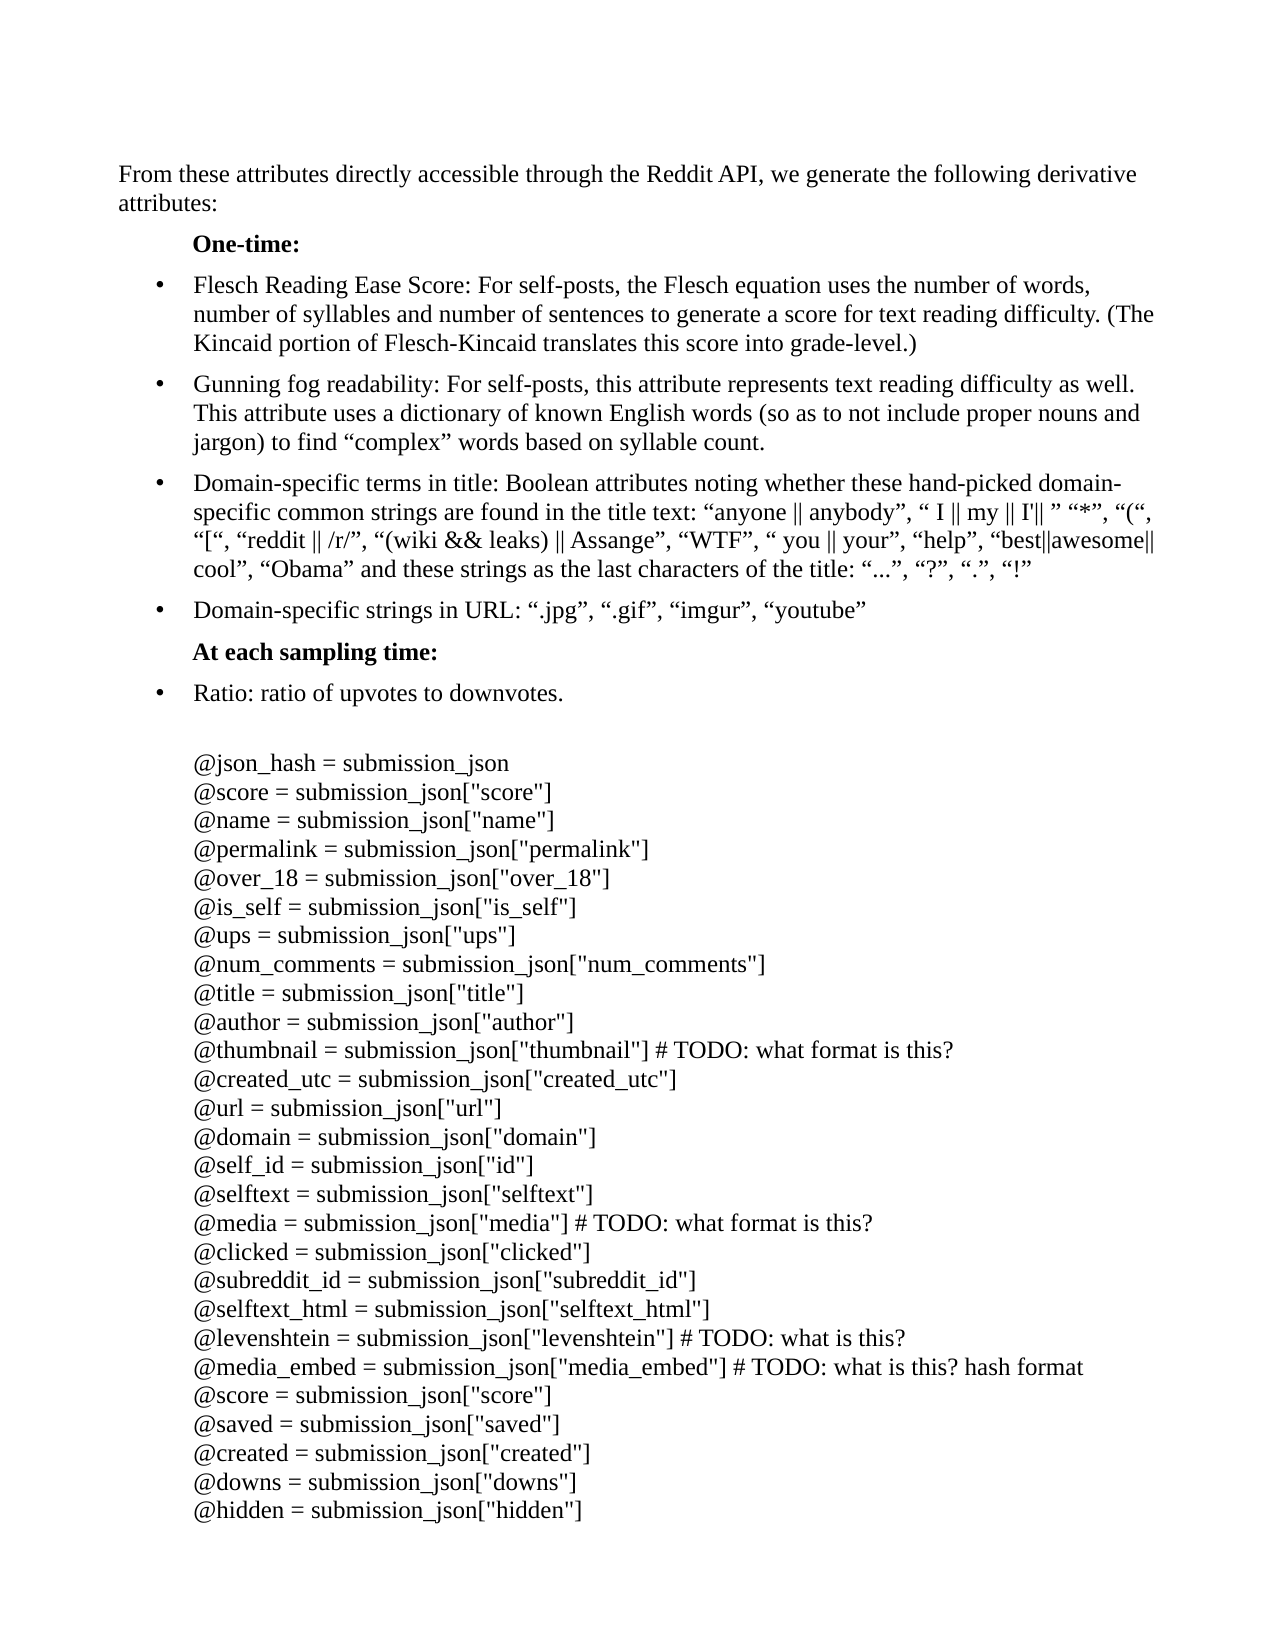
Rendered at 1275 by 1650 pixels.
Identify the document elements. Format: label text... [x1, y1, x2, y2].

text One-time: [118, 229, 1157, 258]
text @media = submission_json["media"] # TODO: what format is this? [118, 1208, 1157, 1237]
text @name = submission_json["name"] [118, 806, 1157, 834]
list Flesch Reading Ease Score: For self-posts, the Flesch equation uses the number of words, number of syllables and number of sentences to generate a score for text reading difficulty. (The Kincaid portion of Flesch-Kincaid translates this score into grade-level.) [156, 271, 1157, 357]
text @saved = submission_json["saved"] [118, 1409, 1157, 1438]
text @domain = submission_json["domain"] [118, 1122, 1157, 1151]
text @downs = submission_json["downs"] [118, 1467, 1157, 1496]
text @ups = submission_json["ups"] [118, 921, 1157, 949]
text @score = submission_json["score"] [118, 777, 1157, 806]
text @created = submission_json["created"] [118, 1438, 1157, 1467]
text @json_hash = submission_json [118, 748, 1157, 777]
text @self_id = submission_json["id"] [118, 1151, 1157, 1179]
text @selftext = submission_json["selftext"] [118, 1179, 1157, 1208]
text @media_embed = submission_json["media_embed"] # TODO: what is this? hash format [118, 1352, 1157, 1381]
text @thumbnail = submission_json["thumbnail"] # TODO: what format is this? [118, 1036, 1157, 1064]
text @selftext_html = submission_json["selftext_html"] [118, 1294, 1157, 1323]
text @levenshtein = submission_json["levenshtein"] # TODO: what is this? [118, 1323, 1157, 1352]
text @subreddit_id = submission_json["subreddit_id"] [118, 1266, 1157, 1294]
text @created_utc = submission_json["created_utc"] [118, 1064, 1157, 1093]
list Ratio: ratio of upvotes to downvotes. [156, 678, 1157, 707]
text @num_comments = submission_json["num_comments"] [118, 949, 1157, 978]
text @hidden = submission_json["hidden"] [118, 1496, 1157, 1524]
text @author = submission_json["author"] [118, 1007, 1157, 1036]
text @over_18 = submission_json["over_18"] [118, 863, 1157, 892]
list Domain-specific terms in title: Boolean attributes noting whether these hand-picked domain-specific common strings are found in the title text: “anyone || anybody”, “ I || my || I'|| ” “*”, “(“, “[“, “reddit || /r/”, “(wiki && leaks) || Assange”, “WTF”, “ you || your”, “help”, “best||awesome||cool”, “Obama” and these strings as the last characters of the title: “...”, “?”, “.”, “!” [156, 468, 1157, 583]
text From these attributes directly accessible through the Reddit API, we generate the following derivative attributes: [118, 159, 1157, 217]
list Gunning fog readability: For self-posts, this attribute represents text reading difficulty as well. This attribute uses a dictionary of known English words (so as to not include proper nouns and jargon) to find “complex” words based on syllable count. [156, 369, 1157, 456]
text @title = submission_json["title"] [118, 978, 1157, 1007]
text @score = submission_json["score"] [118, 1381, 1157, 1409]
text @url = submission_json["url"] [118, 1093, 1157, 1122]
text @is_self = submission_json["is_self"] [118, 892, 1157, 921]
list Domain-specific strings in URL: “.jpg”, “.gif”, “imgur”, “youtube” [156, 596, 1157, 624]
text @permalink = submission_json["permalink"] [118, 834, 1157, 863]
text @clicked = submission_json["clicked"] [118, 1237, 1157, 1266]
text At each sampling time: [118, 637, 1157, 666]
